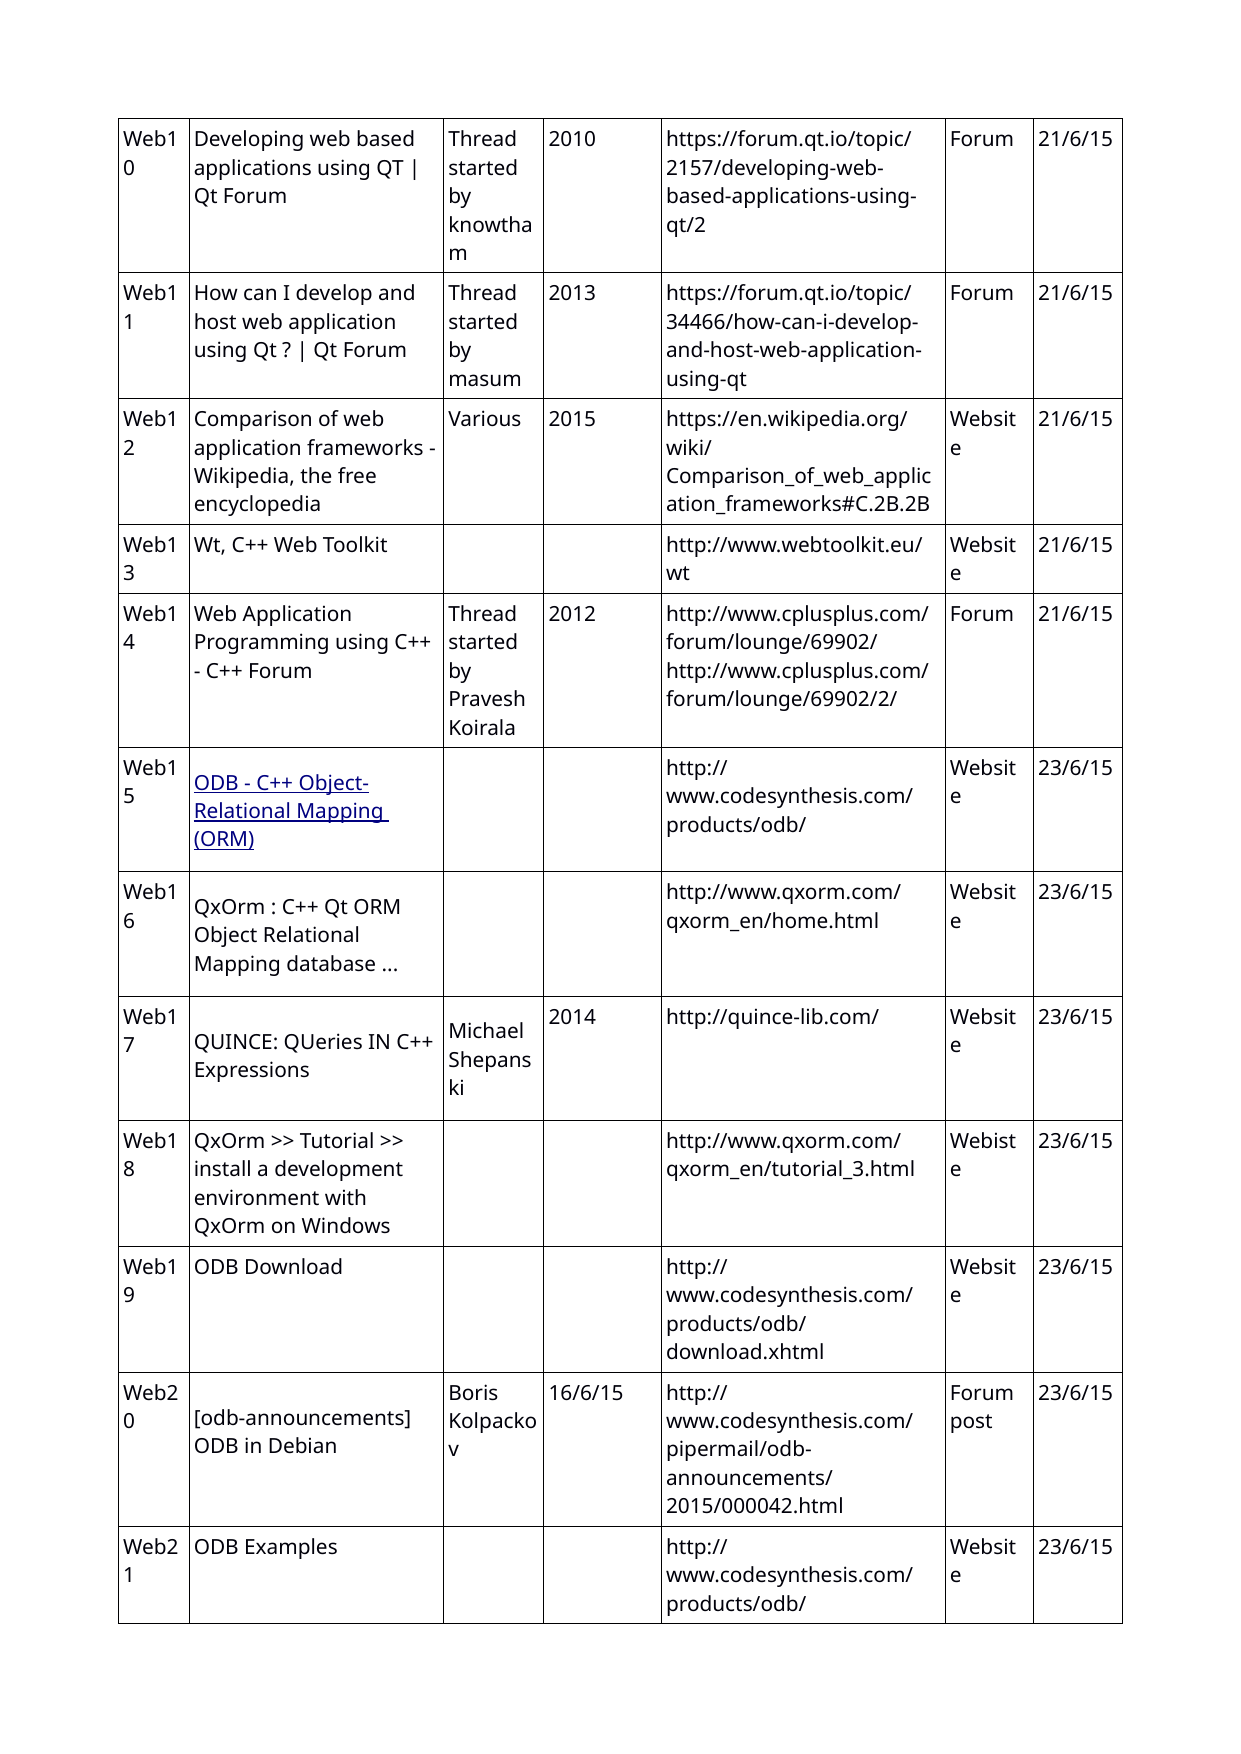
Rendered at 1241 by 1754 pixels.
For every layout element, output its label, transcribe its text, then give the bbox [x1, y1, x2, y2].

table_cell http://www.qxorm.com/qxorm_en/tutorial_3.html [662, 1121, 945, 1246]
table_cell http://www.codesynthesis.com/products/odb/ [662, 1527, 945, 1623]
table_cell 2012 [544, 594, 661, 747]
table_cell [544, 872, 661, 996]
table_cell [444, 1247, 543, 1371]
table_cell [444, 1121, 543, 1246]
table_cell How can I develop and host web application using Qt ? | Qt Forum [190, 273, 443, 398]
table_cell [544, 748, 661, 871]
table_cell Thread started by knowtham [444, 119, 543, 272]
table_cell Website [946, 399, 1033, 524]
table_cell Web21 [119, 1527, 189, 1623]
table_cell 23/6/15 [1034, 1373, 1122, 1526]
table_cell 21/6/15 [1034, 594, 1122, 747]
table_cell 23/6/15 [1034, 1527, 1122, 1623]
table_cell 23/6/15 [1034, 1247, 1122, 1371]
table_cell Forum [946, 273, 1033, 398]
table_cell Boris Kolpackov [444, 1373, 543, 1526]
table_cell Web20 [119, 1373, 189, 1526]
table_cell QUINCE: QUeries IN C++ Expressions [190, 997, 443, 1120]
table_cell QxOrm >> Tutorial >> install a development environment with QxOrm on Windows [190, 1121, 443, 1246]
table_cell 21/6/15 [1034, 399, 1122, 524]
table_cell Website [946, 525, 1033, 593]
table_cell 21/6/15 [1034, 119, 1122, 272]
table_cell Web19 [119, 1247, 189, 1371]
table_cell Forum [946, 594, 1033, 747]
table_cell https://en.wikipedia.org/wiki/Comparison_of_web_application_frameworks#C.2B.2B [662, 399, 945, 524]
table_cell http://www.codesynthesis.com/products/odb/download.xhtml [662, 1247, 945, 1371]
table_cell 2014 [544, 997, 661, 1120]
table_cell http://www.webtoolkit.eu/wt [662, 525, 945, 593]
table_cell [444, 525, 543, 593]
table_cell http://www.codesynthesis.com/products/odb/ [662, 748, 945, 871]
table_cell [544, 525, 661, 593]
table_cell Web18 [119, 1121, 189, 1246]
table_cell Forum [946, 119, 1033, 272]
table_cell 16/6/15 [544, 1373, 661, 1526]
table_cell 23/6/15 [1034, 997, 1122, 1120]
table_cell Web11 [119, 273, 189, 398]
table_cell Thread started by masum [444, 273, 543, 398]
table_cell Web16 [119, 872, 189, 996]
table_cell 21/6/15 [1034, 525, 1122, 593]
table_cell 23/6/15 [1034, 872, 1122, 996]
table_cell Web15 [119, 748, 189, 871]
table_cell 21/6/15 [1034, 273, 1122, 398]
table_cell QxOrm : C++ Qt ORM Object Relational Mapping database ... [190, 872, 443, 996]
table_cell Web13 [119, 525, 189, 593]
table_cell Web10 [119, 119, 189, 272]
table_cell Web12 [119, 399, 189, 524]
table_cell Thread started by Pravesh Koirala [444, 594, 543, 747]
table_cell Developing web based applications using QT | Qt Forum [190, 119, 443, 272]
table_cell [444, 748, 543, 871]
table_cell [544, 1247, 661, 1371]
table_cell 2010 [544, 119, 661, 272]
table_cell ODB Download [190, 1247, 443, 1371]
table_cell https://forum.qt.io/topic/2157/developing-web-based-applications-using-qt/2 [662, 119, 945, 272]
table_cell Website [946, 872, 1033, 996]
table_cell Website [946, 1247, 1033, 1371]
table_cell [544, 1527, 661, 1623]
table_cell [444, 1527, 543, 1623]
table_cell 2015 [544, 399, 661, 524]
table_cell http://www.cplusplus.com/forum/lounge/69902/ http://www.cplusplus.com/forum/lounge/69902/2/ [662, 594, 945, 747]
table_cell Forum post [946, 1373, 1033, 1526]
table_cell https://forum.qt.io/topic/34466/how-can-i-develop-and-host-web-application-using-qt [662, 273, 945, 398]
table_cell Webiste [946, 1121, 1033, 1246]
table_cell Comparison of web application frameworks - Wikipedia, the free encyclopedia [190, 399, 443, 524]
table_cell Website [946, 1527, 1033, 1623]
table_cell [444, 872, 543, 996]
table_cell Website [946, 997, 1033, 1120]
table_cell ODB - C++ Object-Relational Mapping (ORM) [190, 748, 443, 871]
table_cell ODB Examples [190, 1527, 443, 1623]
table_cell 23/6/15 [1034, 1121, 1122, 1246]
table_cell Various [444, 399, 543, 524]
table_cell Web17 [119, 997, 189, 1120]
table_cell 2013 [544, 273, 661, 398]
table_cell http://www.qxorm.com/qxorm_en/home.html [662, 872, 945, 996]
table_cell http://quince-lib.com/ [662, 997, 945, 1120]
table_cell [544, 1121, 661, 1246]
table_cell Wt, C++ Web Toolkit [190, 525, 443, 593]
table_cell Michael Shepanski [444, 997, 543, 1120]
table_cell http://www.codesynthesis.com/pipermail/odb-announcements/2015/000042.html [662, 1373, 945, 1526]
table_cell 23/6/15 [1034, 748, 1122, 871]
table_cell Web14 [119, 594, 189, 747]
table_cell Web Application Programming using C++ - C++ Forum [190, 594, 443, 747]
table_cell [odb-announcements] ODB in Debian [190, 1373, 443, 1526]
table_cell Website [946, 748, 1033, 871]
